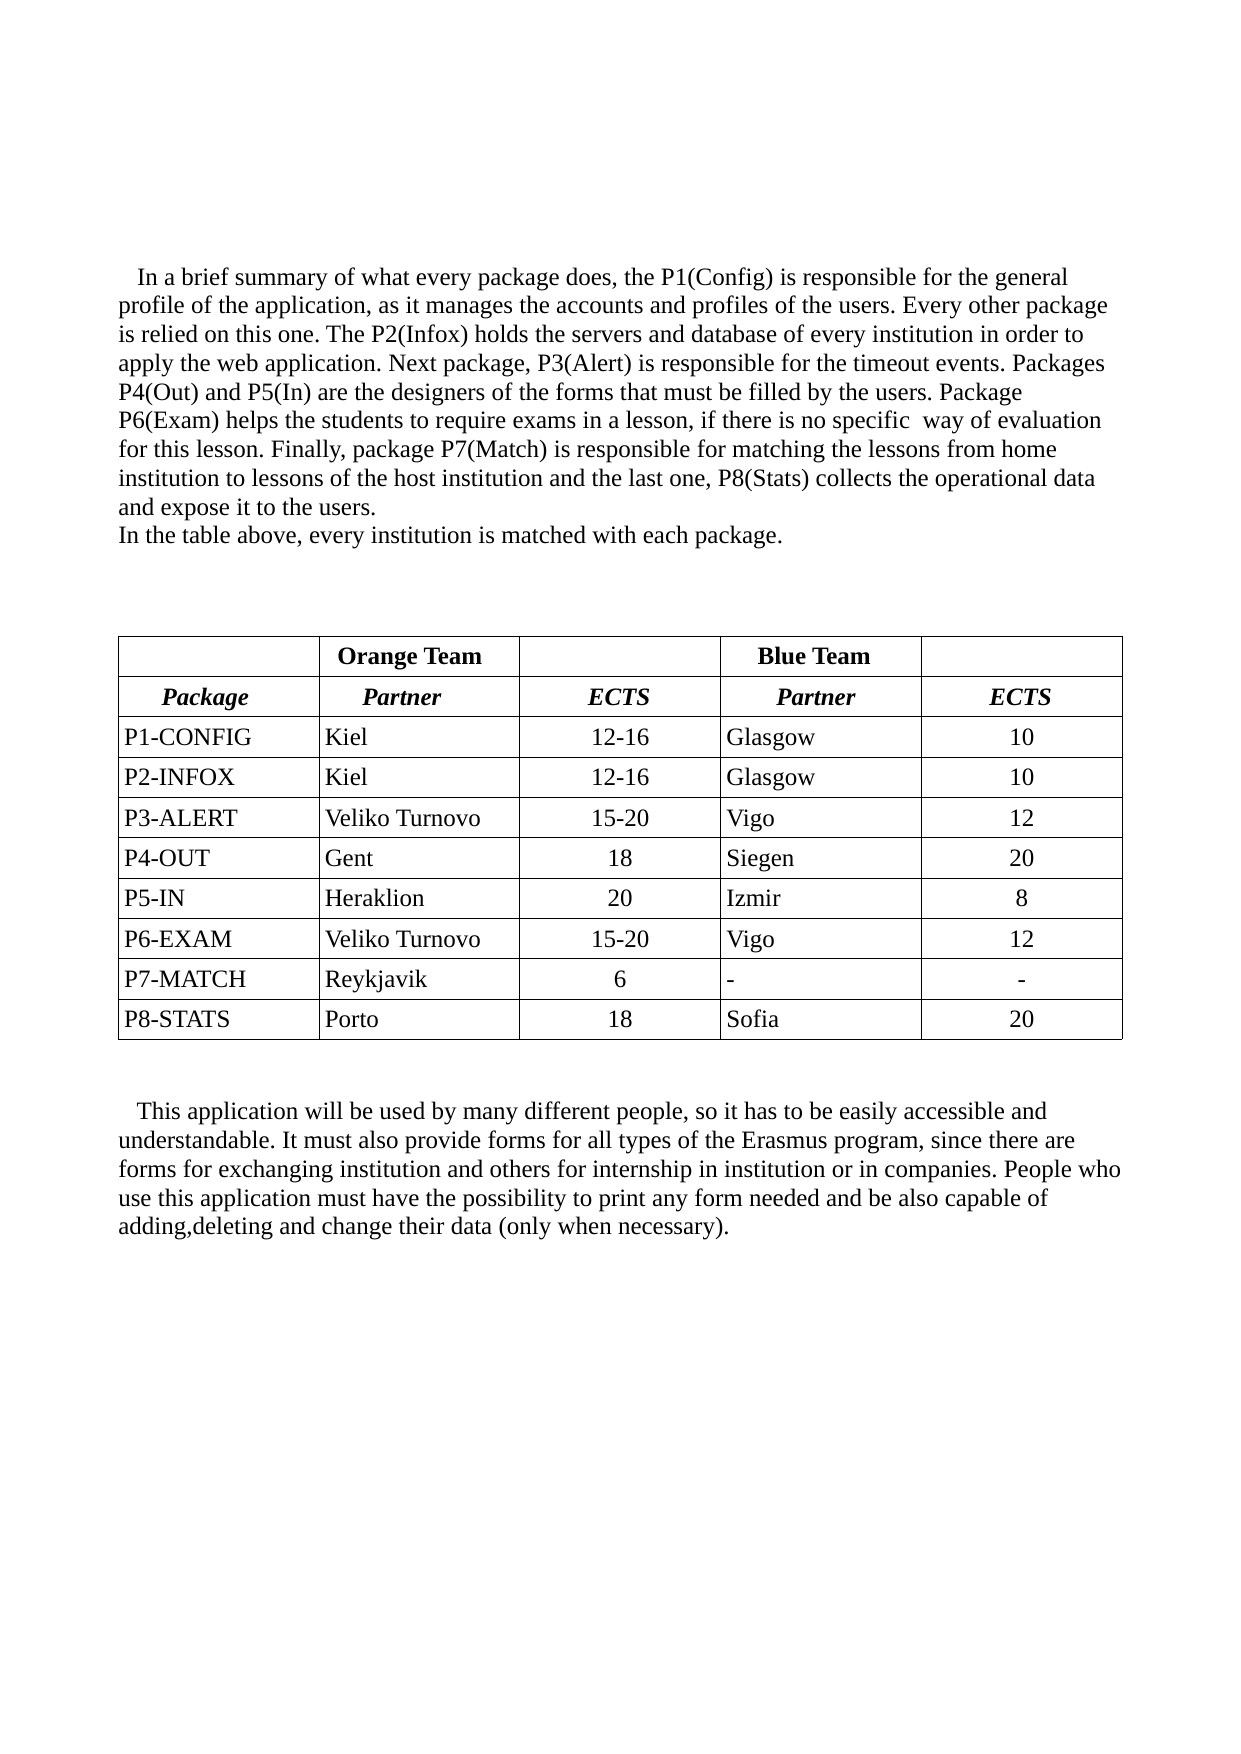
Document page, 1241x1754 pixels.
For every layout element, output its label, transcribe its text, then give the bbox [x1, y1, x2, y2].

table_cell 12-16 [520, 758, 720, 797]
table_cell Veliko Turnovo [320, 919, 519, 958]
table_cell - [922, 959, 1122, 998]
text This application will be used by many different people, so it has to be easily accessible and understandable. It must also provide forms for all types of the Erasmus program, since there are forms for exchanging institution and others for internship in institution or in companies. People who use this application must have the possibility to print any form needed and be also capable of adding,deleting and change their data (only when necessary). [118, 1096, 1122, 1240]
table_cell Partner [721, 677, 921, 716]
table_cell P6-EXAM [119, 919, 319, 958]
table_cell - [721, 959, 921, 998]
table_cell 10 [922, 717, 1122, 757]
table_cell 12 [922, 919, 1122, 958]
table_cell Veliko Turnovo [320, 798, 519, 837]
table_cell 12 [922, 798, 1122, 837]
table_header [520, 637, 720, 676]
table_cell 20 [922, 838, 1122, 877]
text In the table above, every institution is matched with each package. [118, 521, 1122, 549]
table_cell Reykjavik [320, 959, 519, 998]
table_cell 18 [520, 1000, 720, 1039]
table_cell Partner [320, 677, 519, 716]
table_cell Glasgow [721, 758, 921, 797]
table_cell 15-20 [520, 919, 720, 958]
table_cell P3-ALERT [119, 798, 319, 837]
table_cell 10 [922, 758, 1122, 797]
table_cell Heraklion [320, 879, 519, 918]
table_cell Vigo [721, 798, 921, 837]
table_header [922, 637, 1122, 676]
table_cell P1-CONFIG [119, 717, 319, 757]
table_cell 20 [520, 879, 720, 918]
table_cell P7-MATCH [119, 959, 319, 998]
table_cell P2-INFOX [119, 758, 319, 797]
table_cell Gent [320, 838, 519, 877]
table_cell Glasgow [721, 717, 921, 757]
table_cell 18 [520, 838, 720, 877]
table_cell Vigo [721, 919, 921, 958]
table_header Blue Team [721, 637, 921, 676]
table_cell Siegen [721, 838, 921, 877]
table_cell P4-OUT [119, 838, 319, 877]
table_cell 15-20 [520, 798, 720, 837]
table_cell P8-STATS [119, 1000, 319, 1039]
table_cell Sofia [721, 1000, 921, 1039]
table_cell ECTS [922, 677, 1122, 716]
table_cell Porto [320, 1000, 519, 1039]
table_header Orange Team [320, 637, 519, 676]
table_cell Package [119, 677, 319, 716]
table_cell Kiel [320, 717, 519, 757]
table_cell P5-IN [119, 879, 319, 918]
text In a brief summary of what every package does, the P1(Config) is responsible for the general profile of the application, as it manages the accounts and profiles of the users. Every other package is relied on this one. The P2(Infox) holds the servers and database of every institution in order to apply the web application. Next package, P3(Alert) is responsible for the timeout events. Packages P4(Out) and P5(In) are the designers of the forms that must be filled by the users. Package P6(Exam) helps the students to require exams in a lesson, if there is no specific way of evaluation for this lesson. Finally, package P7(Match) is responsible for matching the lessons from home institution to lessons of the host institution and the last one, P8(Stats) collects the operational data and expose it to the users. [118, 262, 1122, 521]
table_header [119, 637, 319, 676]
table_cell 12-16 [520, 717, 720, 757]
table_cell 20 [922, 1000, 1122, 1039]
table_cell 6 [520, 959, 720, 998]
table_cell ECTS [520, 677, 720, 716]
table_cell Kiel [320, 758, 519, 797]
table_cell Izmir [721, 879, 921, 918]
table_cell 8 [922, 879, 1122, 918]
